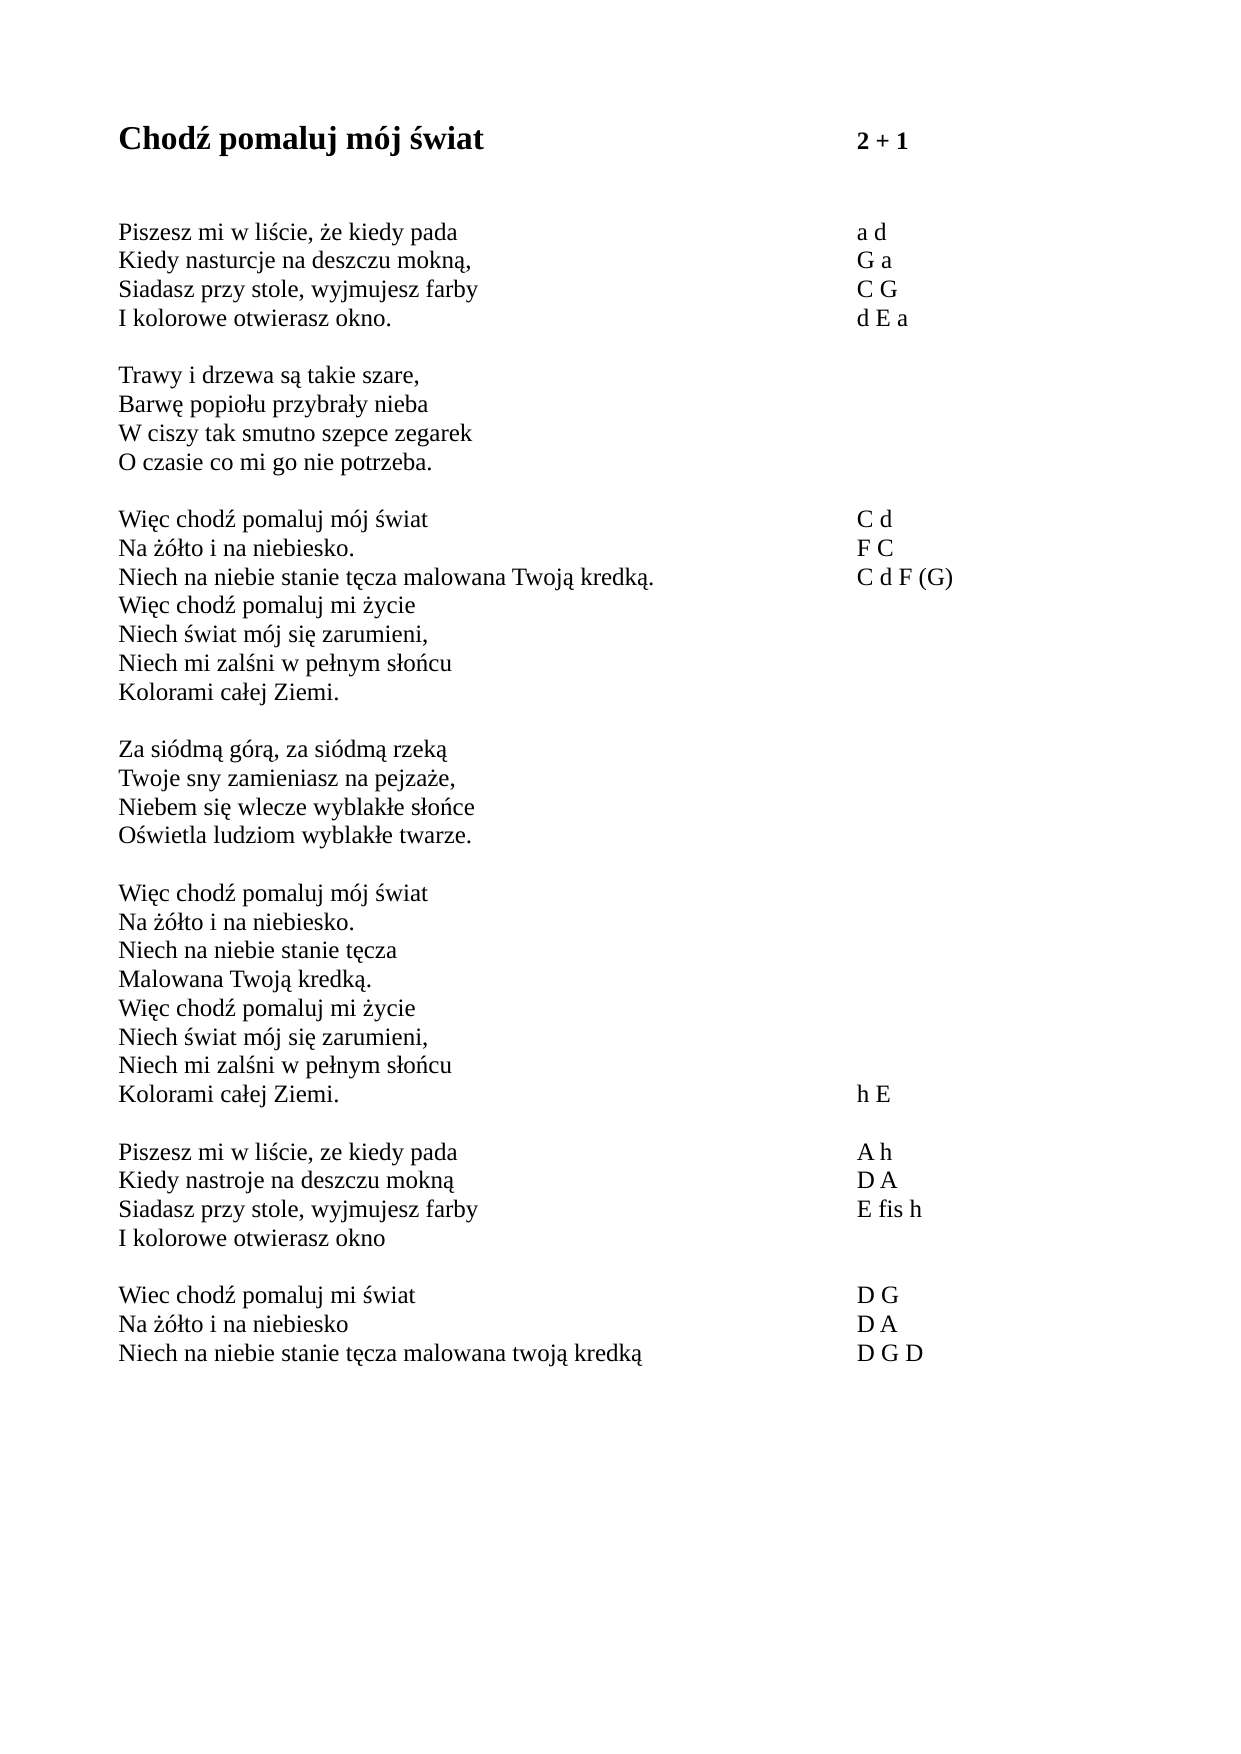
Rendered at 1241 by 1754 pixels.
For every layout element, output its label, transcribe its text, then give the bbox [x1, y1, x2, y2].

text Oświetla ludziom wyblakłe twarze. [118, 820, 1122, 849]
text Więc chodź pomaluj mój świat [118, 878, 1122, 907]
text Kolorami całej Ziemi. h E [118, 1079, 1122, 1108]
text Trawy i drzewa są takie szare, [118, 360, 1122, 389]
text Niech na niebie stanie tęcza malowana twoją kredką D G D [118, 1338, 1122, 1367]
text Więc chodź pomaluj mi życie [118, 993, 1122, 1022]
text Na żółto i na niebiesko. F C [118, 533, 1122, 562]
text Niech na niebie stanie tęcza malowana Twoją kredką. C d F (G) [118, 562, 1122, 590]
text Więc chodź pomaluj mi życie [118, 590, 1122, 619]
subtitle Chodź pomaluj mój świat 2 + 1 [118, 118, 1122, 156]
text Siadasz przy stole, wyjmujesz farby C G [118, 274, 1122, 303]
text Niech świat mój się zarumieni, [118, 619, 1122, 648]
text W ciszy tak smutno szepce zegarek [118, 418, 1122, 447]
text Siadasz przy stole, wyjmujesz farby E fis h [118, 1194, 1122, 1223]
text Kiedy nasturcje na deszczu mokną, G a [118, 245, 1122, 274]
text I kolorowe otwierasz okno. d E a [118, 303, 1122, 332]
text Piszesz mi w liście, że kiedy pada a d [118, 217, 1122, 245]
text Malowana Twoją kredką. [118, 964, 1122, 993]
text Więc chodź pomaluj mój świat C d [118, 504, 1122, 533]
text Niech mi zalśni w pełnym słońcu [118, 648, 1122, 677]
text Wiec chodź pomaluj mi świat D G [118, 1280, 1122, 1309]
text Na żółto i na niebiesko. [118, 907, 1122, 935]
text Kiedy nastroje na deszczu mokną D A [118, 1165, 1122, 1194]
text Niech mi zalśni w pełnym słońcu [118, 1050, 1122, 1079]
text Za siódmą górą, za siódmą rzeką [118, 734, 1122, 763]
text Niech na niebie stanie tęcza [118, 935, 1122, 964]
text Niech świat mój się zarumieni, [118, 1022, 1122, 1050]
text Piszesz mi w liście, ze kiedy pada A h [118, 1137, 1122, 1165]
text I kolorowe otwierasz okno [118, 1223, 1122, 1252]
text Kolorami całej Ziemi. [118, 677, 1122, 705]
text Twoje sny zamieniasz na pejzaże, [118, 763, 1122, 792]
text Na żółto i na niebiesko D A [118, 1309, 1122, 1338]
text Niebem się wlecze wyblakłe słońce [118, 792, 1122, 820]
text Barwę popiołu przybrały nieba [118, 389, 1122, 418]
text O czasie co mi go nie potrzeba. [118, 447, 1122, 475]
